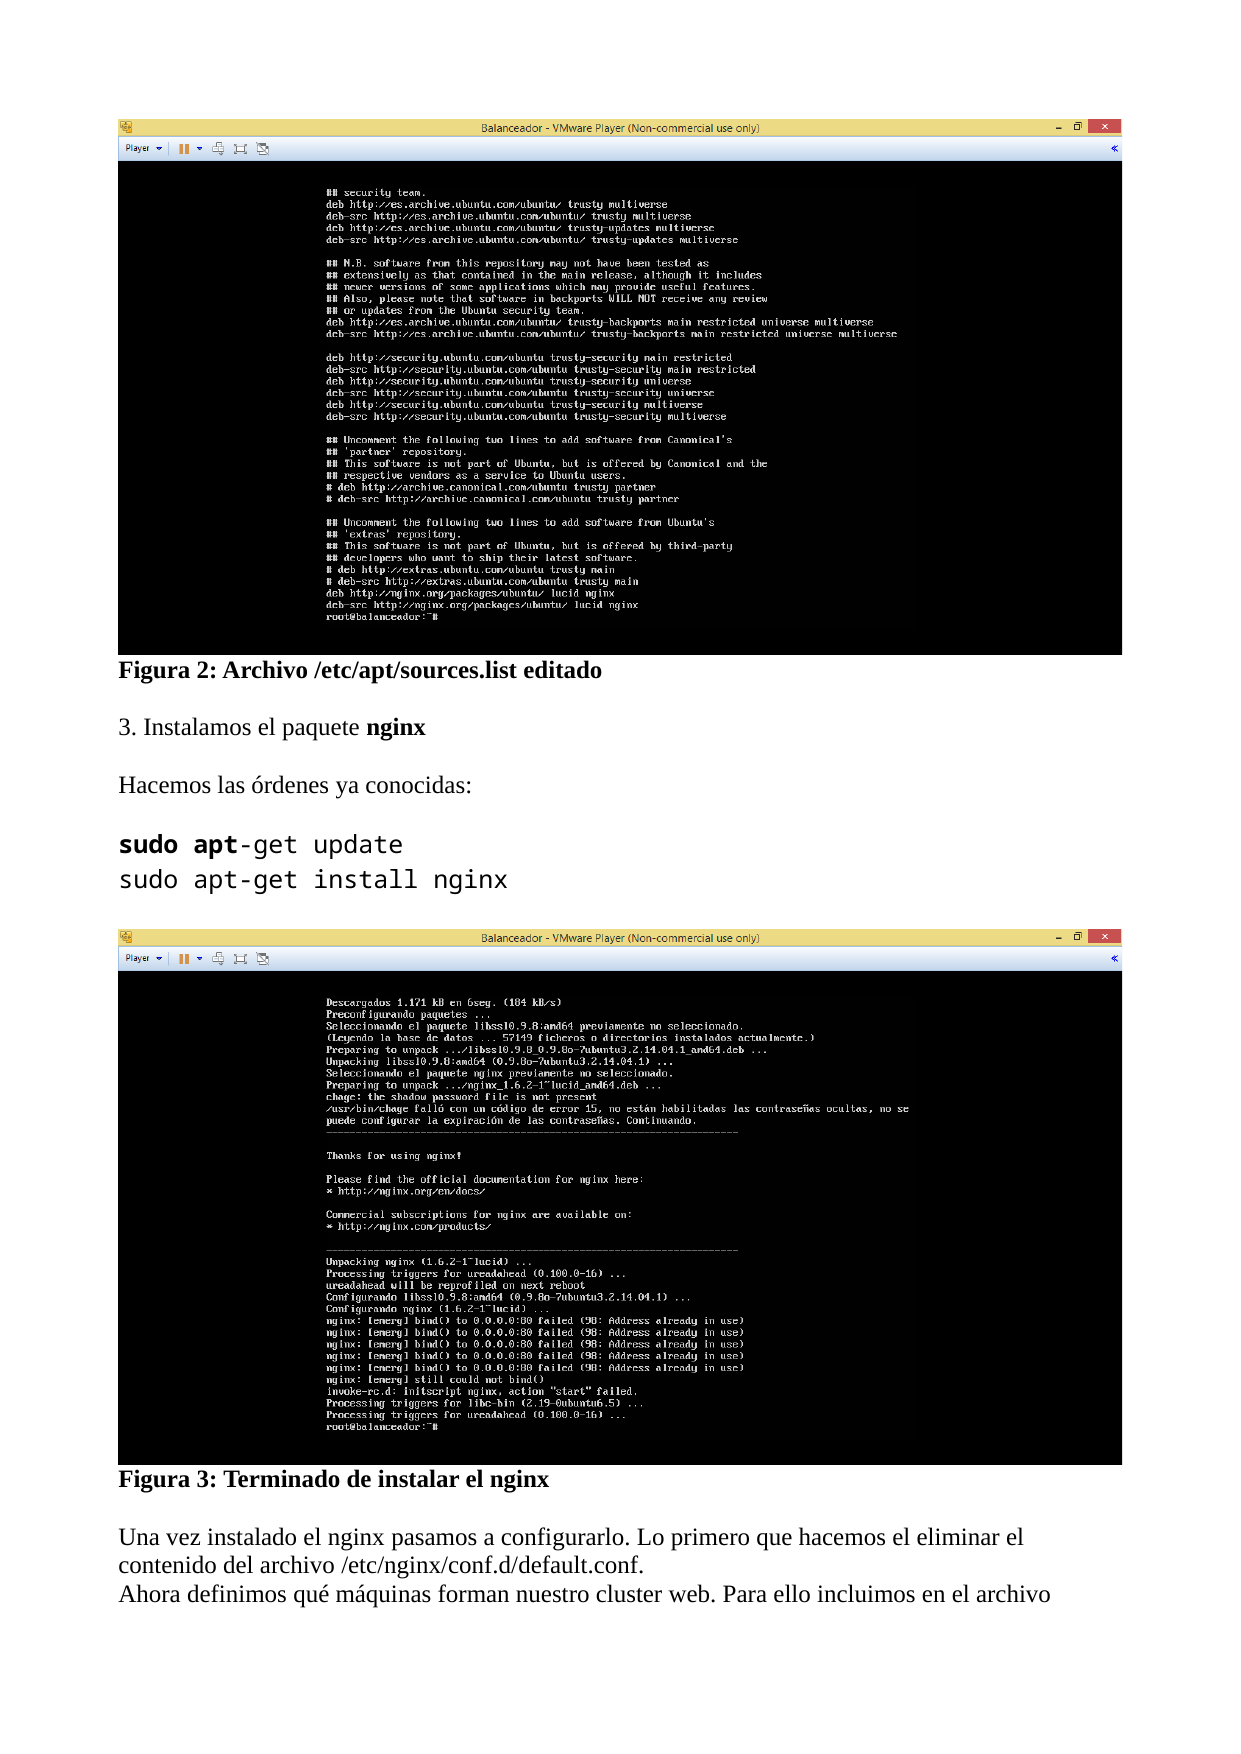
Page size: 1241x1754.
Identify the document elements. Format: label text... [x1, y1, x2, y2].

text Una vez instalado el nginx pasamos a configurarlo. Lo primero que hacemos el eliminar el contenido del archivo /etc/nginx/conf.d/default.conf. [118, 1522, 1122, 1579]
text Figura 3: Terminado de instalar el nginx [118, 1465, 1122, 1493]
picture [118, 119, 1123, 655]
text 3. Instalamos el paquete nginx [118, 712, 1122, 741]
text Figura 2: Archivo /etc/apt/sources.list editado [118, 655, 1122, 683]
text Ahora definimos qué máquinas forman nuestro cluster web. Para ello incluimos en el archivo [118, 1579, 1122, 1608]
text sudo apt-get update [118, 827, 1122, 861]
text sudo apt-get install nginx [118, 861, 1122, 895]
picture [118, 929, 1123, 1465]
text Hacemos las órdenes ya conocidas: [118, 770, 1122, 798]
